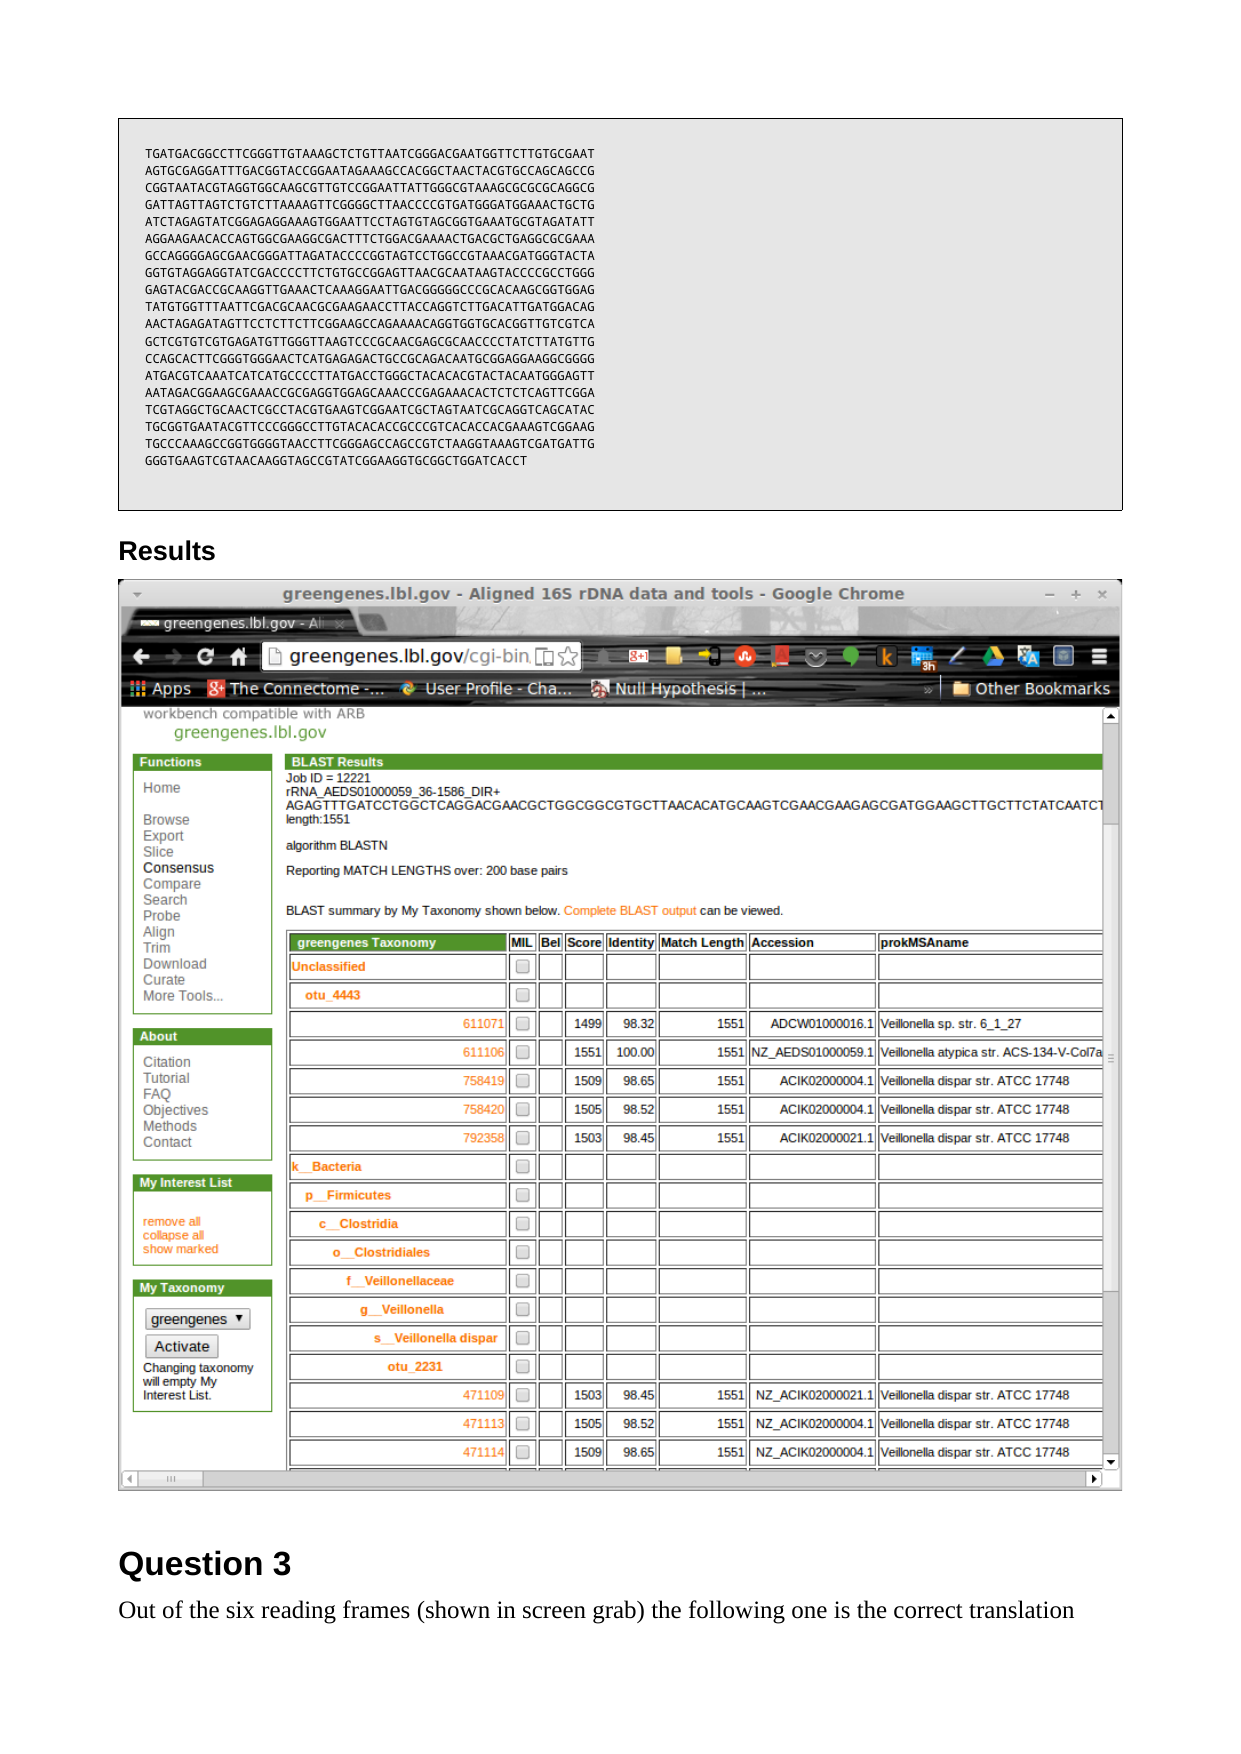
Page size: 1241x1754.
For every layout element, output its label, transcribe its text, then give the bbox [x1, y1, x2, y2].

text CCAGCACTTCGGGTGGGAACTCATGAGAGACTGCCGCAGACAATGCGGAGGAAGGCGGGG [119, 323, 1122, 340]
text TCGTAGGCTGCAACTCGCCTACGTGAAGTCGGAATCGCTAGTAATCGCAGGTCAGCATAC [119, 374, 1122, 391]
text GGTGTAGGAGGTATCGACCCCTTCTGTGCCGGAGTTAACGCAATAAGTACCCCGCCTGGG [119, 238, 1122, 255]
text ATGACGTCAAATCATCATGCCCCTTATGACCTGGGCTACACACGTACTACAATGGGAGTT [119, 340, 1122, 357]
text AATAGACGGAAGCGAAACCGCGAGGTGGAGCAAACCCGAGAAACACTCTCTCAGTTCGGA [119, 357, 1122, 374]
text GGGTGAAGTCGTAACAAGGTAGCCGTATCGGAAGGTGCGGCTGGATCACCT [119, 426, 1122, 443]
text GATTAGTTAGTCTGTCTTAAAAGTTCGGGGCTTAACCCCGTGATGGGATGGAAACTGCTG [119, 169, 1122, 186]
text Out of the six reading frames (shown in screen grab) the following one is the correct translation [118, 1595, 1122, 1624]
text GCTCGTGTCGTGAGATGTTGGGTTAAGTCCCGCAACGAGCGCAACCCCTATCTTATGTTG [119, 306, 1122, 323]
text AGTGCGAGGATTTGACGGTACCGGAATAGAAAGCCACGGCTAACTACGTGCCAGCAGCCG [119, 135, 1122, 152]
text AGGAAGAACACCAGTGGCGAAGGCGACTTTCTGGACGAAAACTGACGCTGAGGCGCGAAA [119, 203, 1122, 221]
text GAGTACGACCGCAAGGTTGAAACTCAAAGGAATTGACGGGGGCCCGCACAAGCGGTGGAG [119, 255, 1122, 272]
text TATGTGGTTTAATTCGACGCAACGCGAAGAACCTTACCAGGTCTTGACATTGATGGACAG [119, 272, 1122, 289]
text ATCTAGAGTATCGGAGAGGAAAGTGGAATTCCTAGTGTAGCGGTGAAATGCGTAGATATT [119, 186, 1122, 203]
text CGGTAATACGTAGGTGGCAAGCGTTGTCCGGAATTATTGGGCGTAAAGCGCGCGCAGGCG [119, 152, 1122, 169]
text GCCAGGGGAGCGAACGGGATTAGATACCCCGGTAGTCCTGGCCGTAAACGATGGGTACTA [119, 221, 1122, 238]
picture [118, 579, 1123, 1491]
subtitle Results [118, 535, 1122, 567]
text AACTAGAGATAGTTCCTCTTCTTCGGAAGCCAGAAAACAGGTGGTGCACGGTTGTCGTCA [119, 289, 1122, 306]
subtitle Question 3 [118, 1544, 1122, 1583]
text TGATGACGGCCTTCGGGTTGTAAAGCTCTGTTAATCGGGACGAATGGTTCTTGTGCGAAT [119, 119, 1122, 135]
text TGCCCAAAGCCGGTGGGGTAACCTTCGGGAGCCAGCCGTCTAAGGTAAAGTCGATGATTG [119, 408, 1122, 426]
text TGCGGTGAATACGTTCCCGGGCCTTGTACACACCGCCCGTCACACCACGAAAGTCGGAAG [119, 391, 1122, 408]
